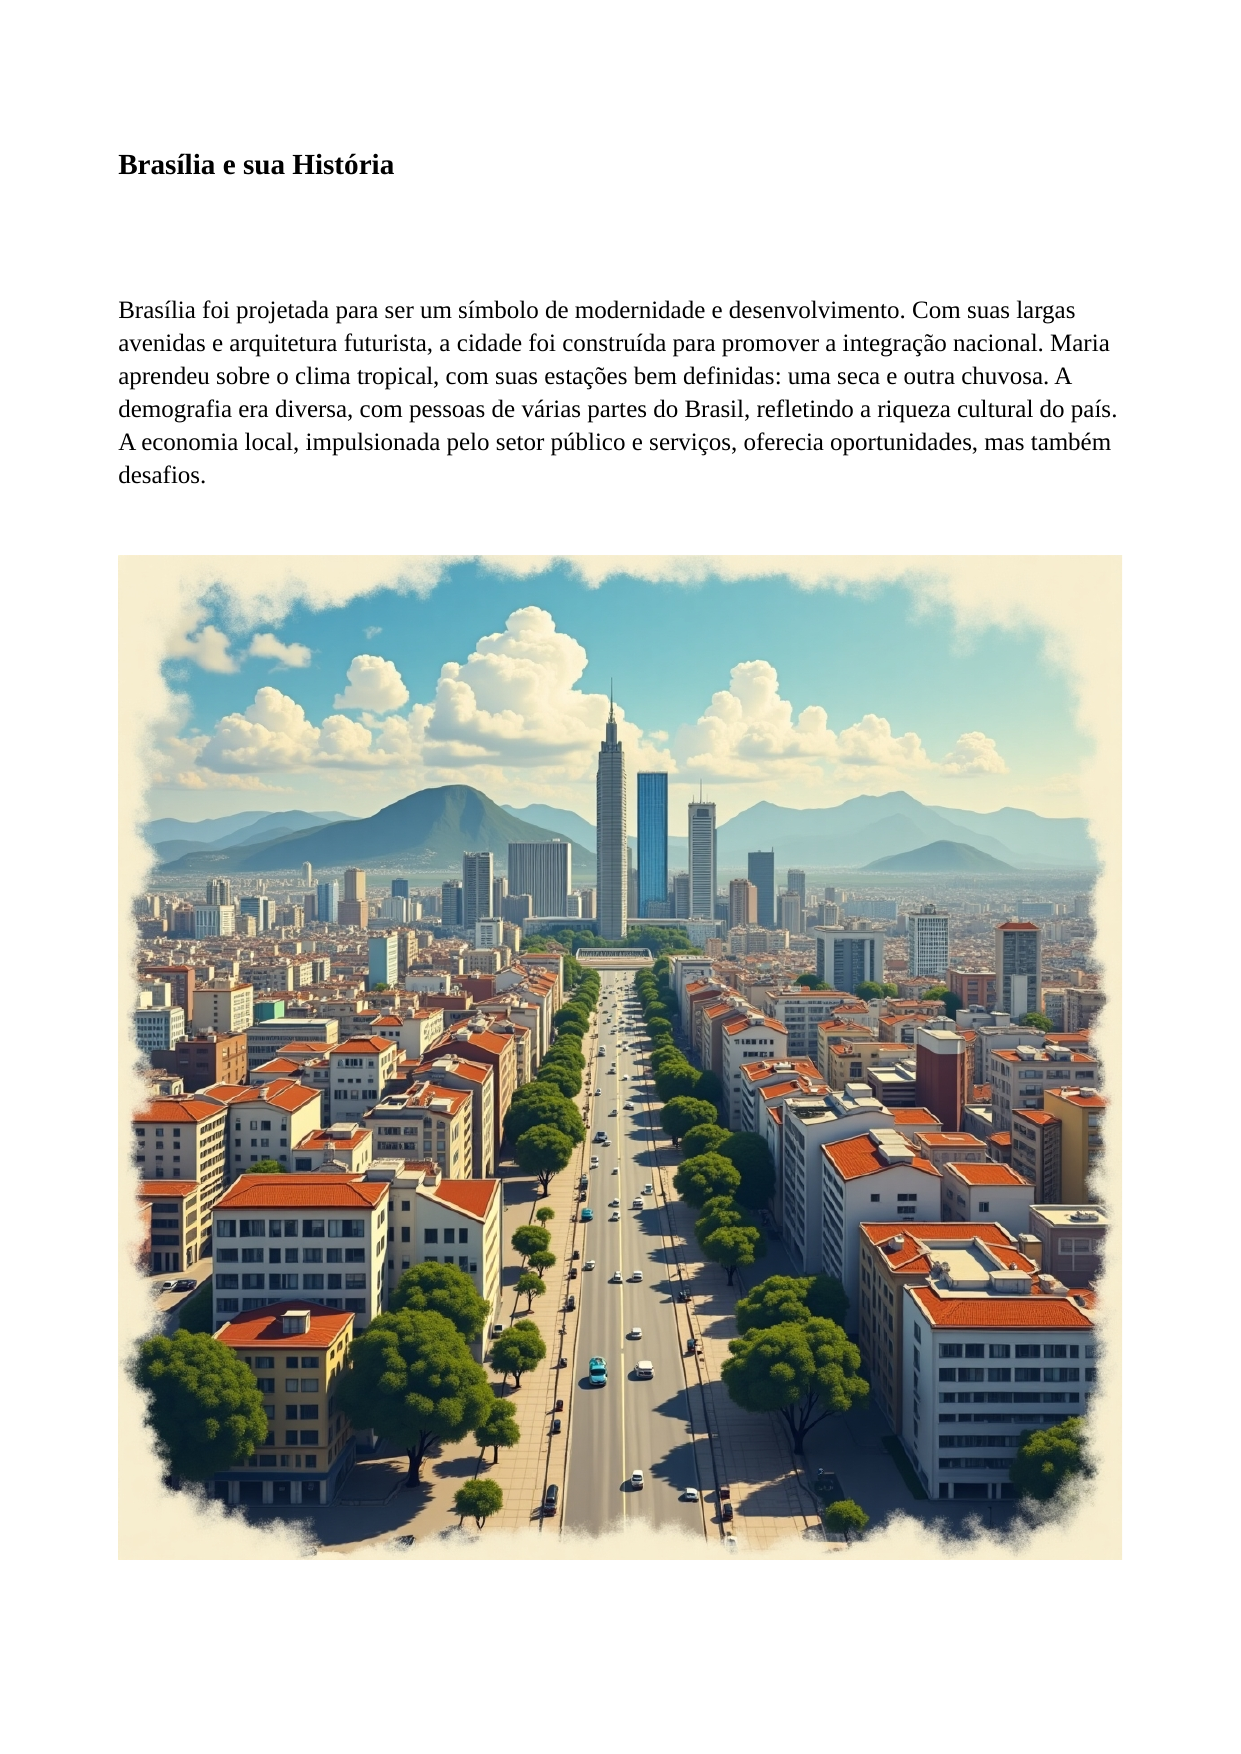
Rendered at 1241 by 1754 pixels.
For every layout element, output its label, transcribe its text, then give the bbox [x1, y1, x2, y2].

text Brasília e sua História [118, 147, 1122, 180]
picture [118, 555, 1123, 1560]
text Brasília foi projetada para ser um símbolo de modernidade e desenvolvimento. Com suas largas avenidas e arquitetura futurista, a cidade foi construída para promover a integração nacional. Maria aprendeu sobre o clima tropical, com suas estações bem definidas: uma seca e outra chuvosa. A demografia era diversa, com pessoas de várias partes do Brasil, refletindo a riqueza cultural do país. A economia local, impulsionada pelo setor público e serviços, oferecia oportunidades, mas também desafios. [118, 295, 1122, 489]
